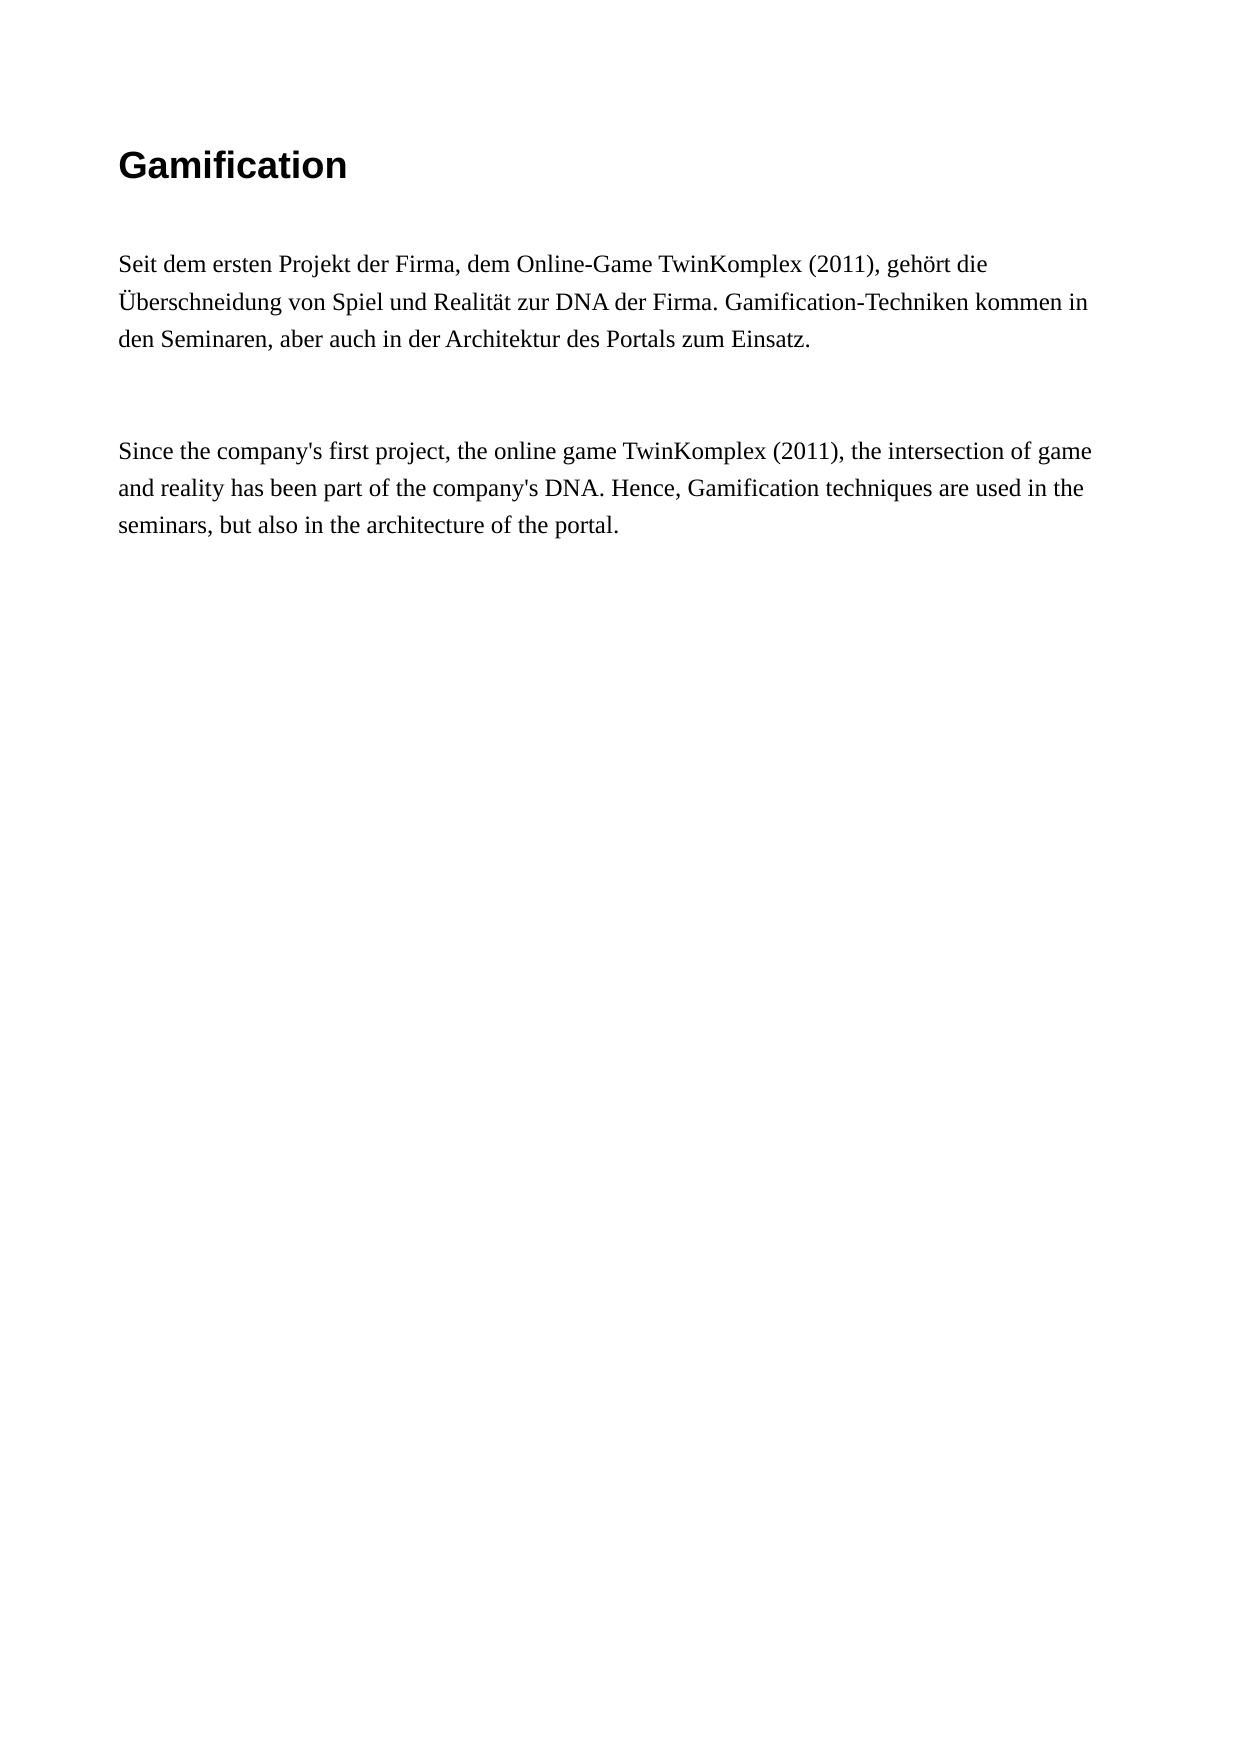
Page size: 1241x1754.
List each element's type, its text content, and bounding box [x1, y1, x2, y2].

subtitle Gamification [118, 143, 1122, 187]
text Seit dem ersten Projekt der Firma, dem Online-Game TwinKomplex (2011), gehört die Überschneidung von Spiel und Realität zur DNA der Firma. Gamification-Techniken kommen in den Seminaren, aber auch in der Architektur des Portals zum Einsatz. [118, 249, 1122, 353]
text Since the company's first project, the online game TwinKomplex (2011), the intersection of game and reality has been part of the company's DNA. Hence, Gamification techniques are used in the seminars, but also in the architecture of the portal. [118, 436, 1122, 539]
